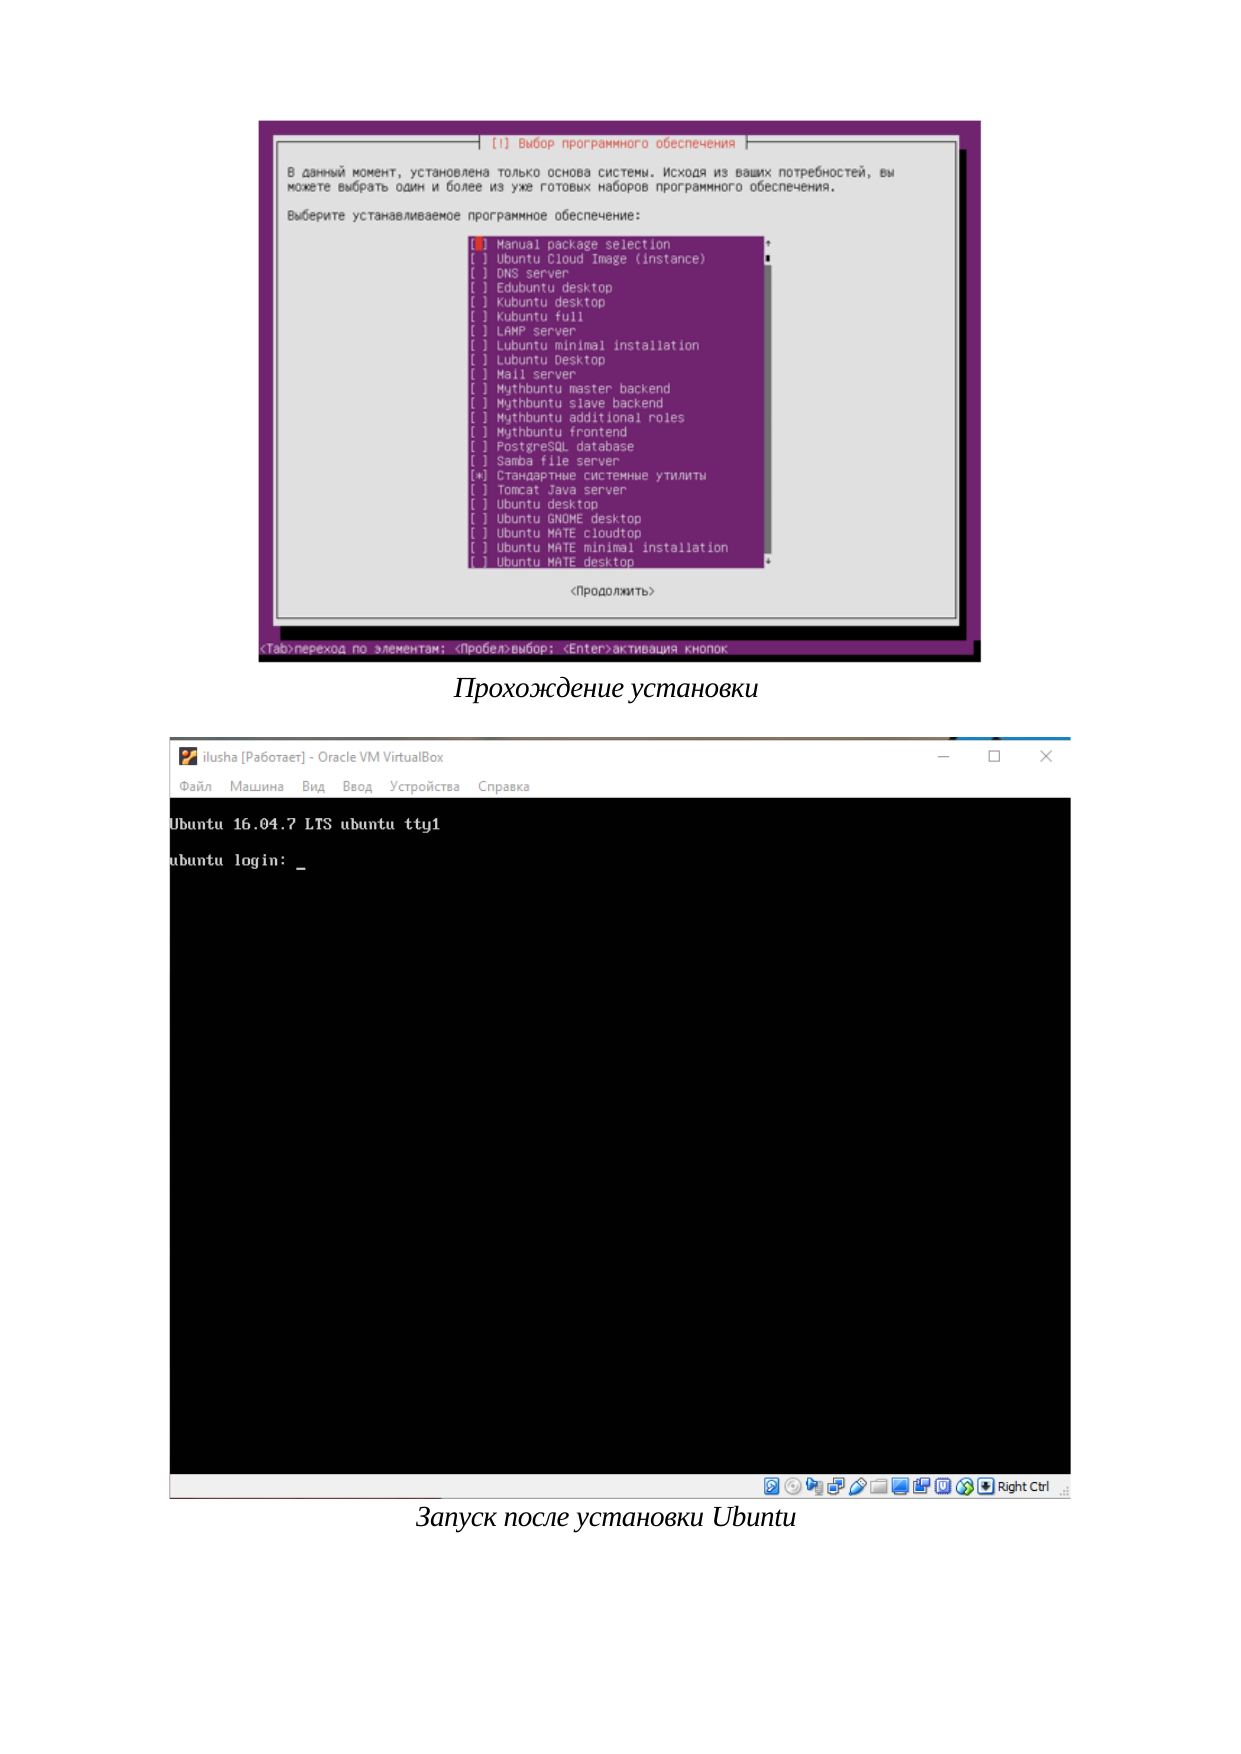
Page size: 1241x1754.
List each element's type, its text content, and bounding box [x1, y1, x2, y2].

picture [256, 118, 984, 671]
text Запуск после установки Ubuntu [156, 737, 1057, 1532]
picture [169, 737, 1071, 1499]
text Прохождение установки [156, 118, 1057, 704]
